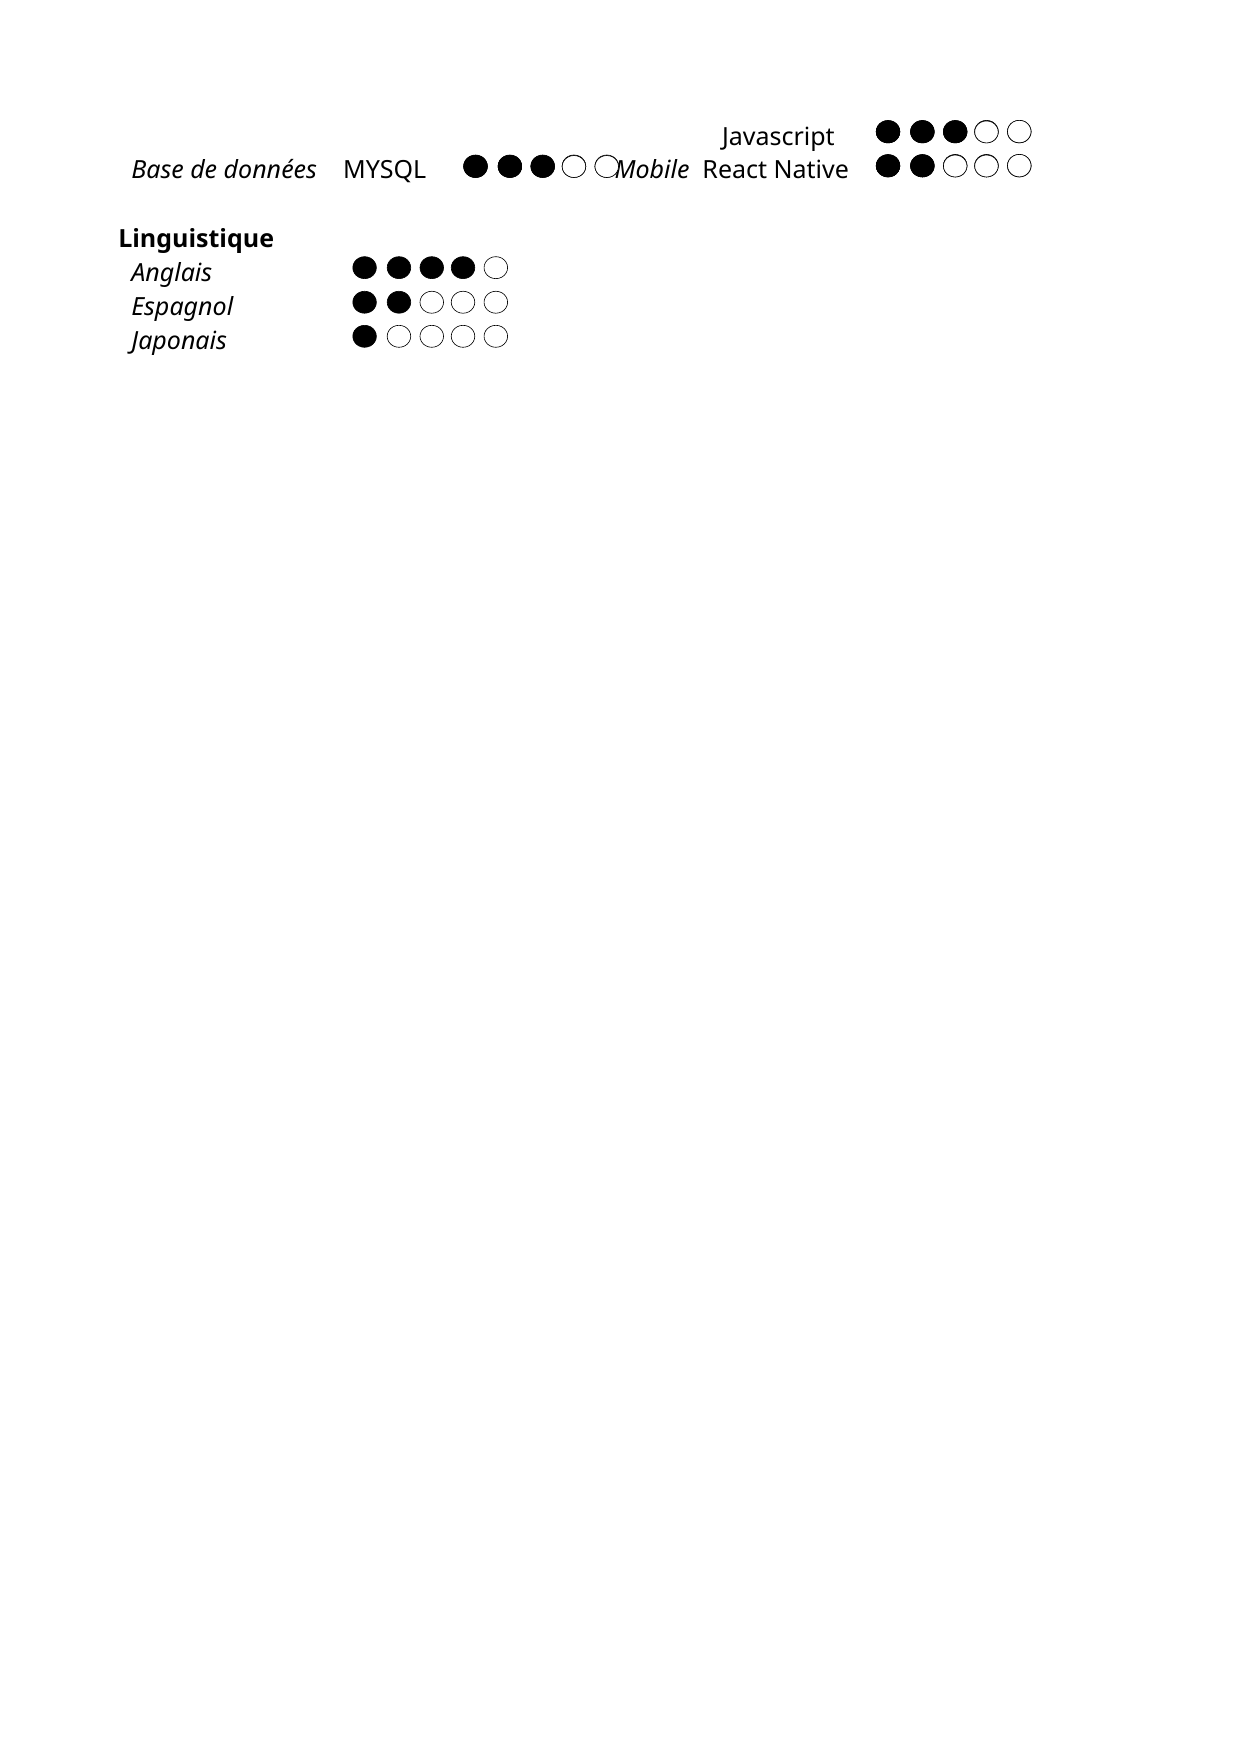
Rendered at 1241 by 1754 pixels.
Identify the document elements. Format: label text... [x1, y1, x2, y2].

text Japonais [118, 322, 1122, 357]
text Anglais [118, 254, 1122, 288]
text Espagnol [118, 288, 1122, 322]
text Base de données MYSQL Mobile React Native [118, 152, 1122, 186]
text Linguistique [118, 220, 1122, 254]
text Javascript [118, 118, 1122, 152]
